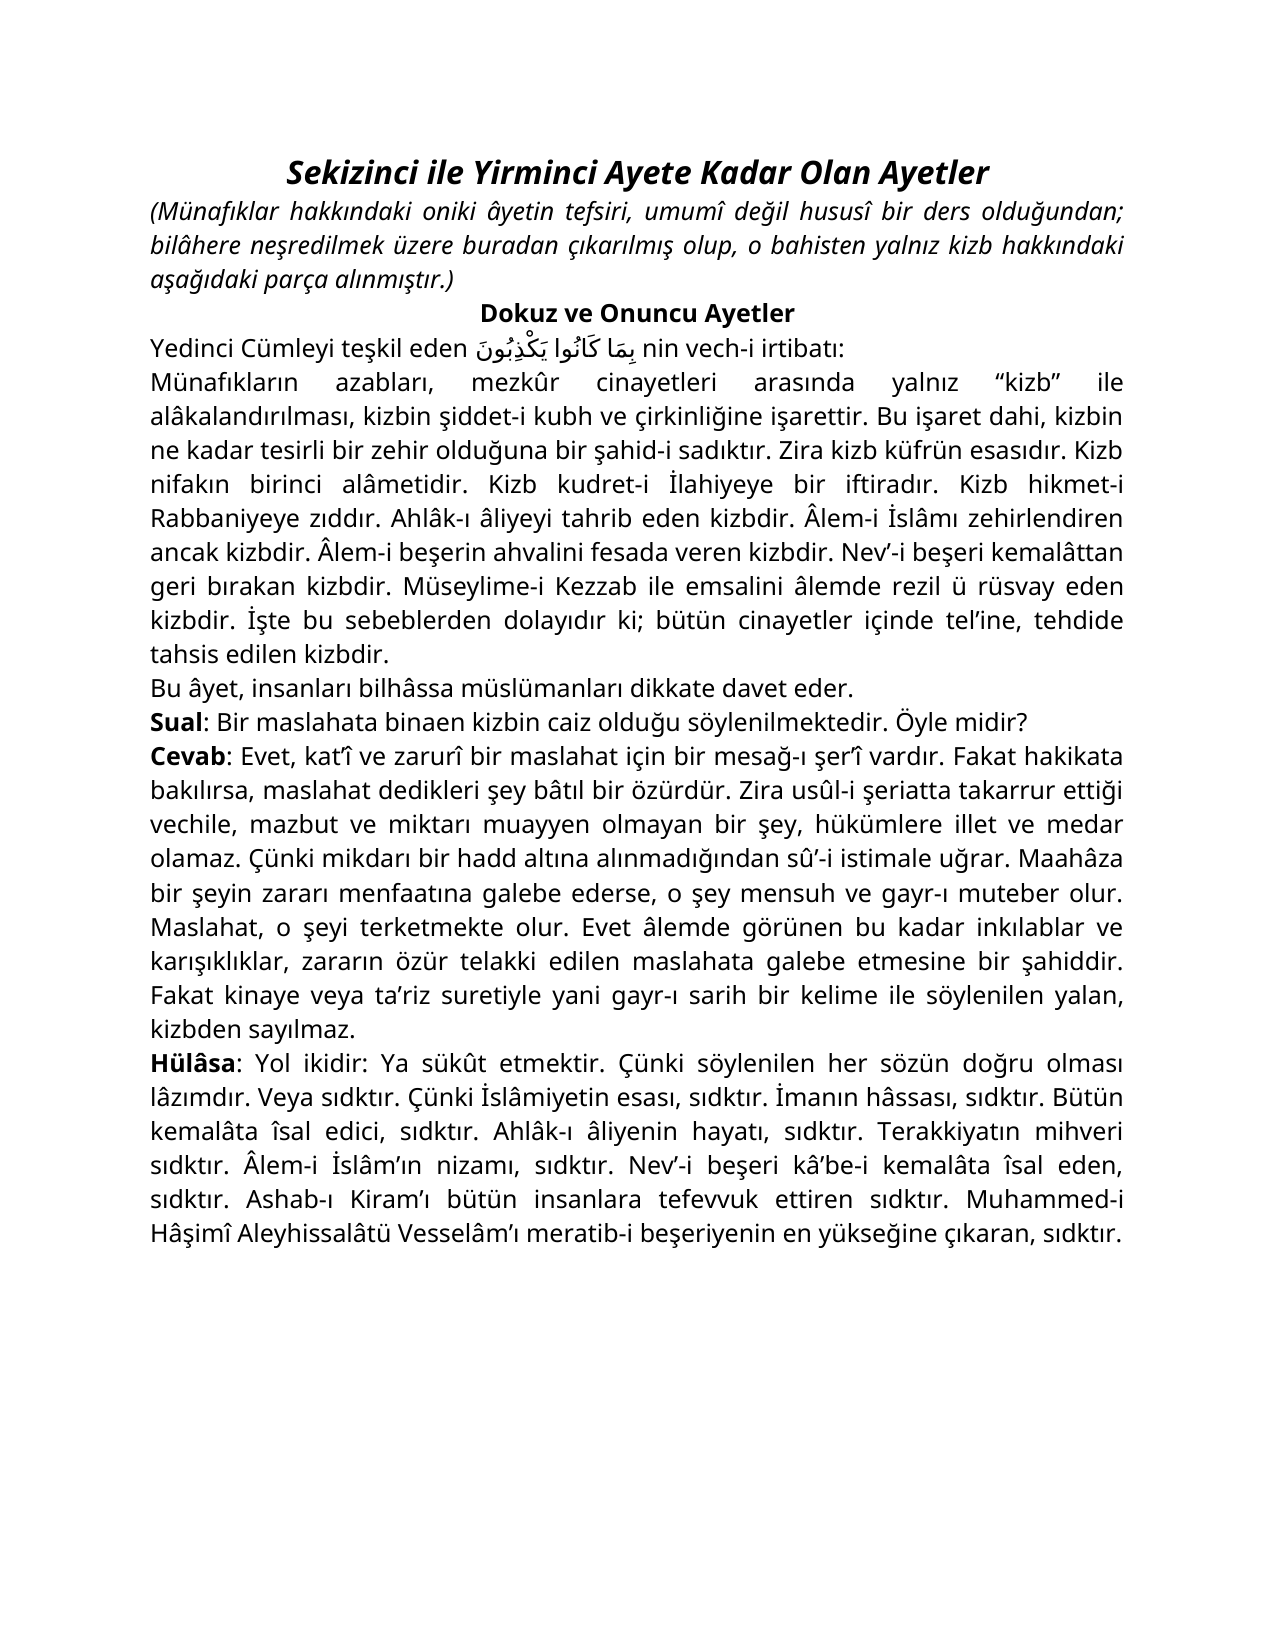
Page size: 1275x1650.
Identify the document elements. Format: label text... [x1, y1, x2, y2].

text (Münafıklar hakkındaki oniki âyetin tefsiri, umumî değil hususî bir ders olduğundan; bilâhere neşredilmek üzere buradan çıkarılmış olup, o bahisten yalnız kizb hakkındaki aşağıdaki parça alınmıştır.) [150, 194, 1125, 296]
text Bu âyet, insanları bilhâssa müslümanları dikkate davet eder. [150, 671, 1125, 705]
subtitle Dokuz ve Onuncu Ayetler [150, 296, 1125, 330]
subtitle Sekizinci ile Yirminci Ayete Kadar Olan Ayetler [150, 150, 1125, 194]
text Hülâsa: Yol ikidir: Ya sükût etmektir. Çünki söylenilen her sözün doğru olması lâzımdır. Veya sıdktır. Çünki İslâmiyetin esası, sıdktır. İmanın hâssası, sıdktır. Bütün kemalâta îsal edici, sıdktır. Ahlâk-ı âliyenin hayatı, sıdktır. Terakkiyatın mihveri sıdktır. Âlem-i İslâm’ın nizamı, sıdktır. Nev’-i beşeri kâ’be-i kemalâta îsal eden, sıdktır. Ashab-ı Kiram’ı bütün insanlara tefevvuk ettiren sıdktır. Muhammed-i Hâşimî Aleyhissalâtü Vesselâm’ı meratib-i beşeriyenin en yükseğine çıkaran, sıdktır. [150, 1046, 1125, 1250]
text Cevab: Evet, kat’î ve zarurî bir maslahat için bir mesağ-ı şer’î vardır. Fakat hakikata bakılırsa, maslahat dedikleri şey bâtıl bir özürdür. Zira usûl-i şeriatta takarrur ettiği vechile, mazbut ve miktarı muayyen olmayan bir şey, hükümlere illet ve medar olamaz. Çünki mikdarı bir hadd altına alınmadığından sû’-i istimale uğrar. Maahâza bir şeyin zararı menfaatına galebe ederse, o şey mensuh ve gayr-ı muteber olur. Maslahat, o şeyi terketmekte olur. Evet âlemde görünen bu kadar inkılablar ve karışıklıklar, zararın özür telakki edilen maslahata galebe etmesine bir şahiddir. Fakat kinaye veya ta’riz suretiyle yani gayr-ı sarih bir kelime ile söylenilen yalan, kizbden sayılmaz. [150, 739, 1125, 1046]
text Yedinci Cümleyi teşkil eden بِمَا كَانُوا يَكْذِبُونَ nin vech-i irtibatı: [150, 330, 1125, 364]
text Münafıkların azabları, mezkûr cinayetleri arasında yalnız “kizb” ile alâkalandırılması, kizbin şiddet-i kubh ve çirkinliğine işarettir. Bu işaret dahi, kizbin ne kadar tesirli bir zehir olduğuna bir şahid-i sadıktır. Zira kizb küfrün esasıdır. Kizb nifakın birinci alâmetidir. Kizb kudret-i İlahiyeye bir iftiradır. Kizb hikmet-i Rabbaniyeye zıddır. Ahlâk-ı âliyeyi tahrib eden kizbdir. Âlem-i İslâmı zehirlendiren ancak kizbdir. Âlem-i beşerin ahvalini fesada veren kizbdir. Nev’-i beşeri kemalâttan geri bırakan kizbdir. Müseylime-i Kezzab ile emsalini âlemde rezil ü rüsvay eden kizbdir. İşte bu sebeblerden dolayıdır ki; bütün cinayetler içinde tel’ine, tehdide tahsis edilen kizbdir. [150, 364, 1125, 671]
text Sual: Bir maslahata binaen kizbin caiz olduğu söylenilmektedir. Öyle midir? [150, 705, 1125, 739]
